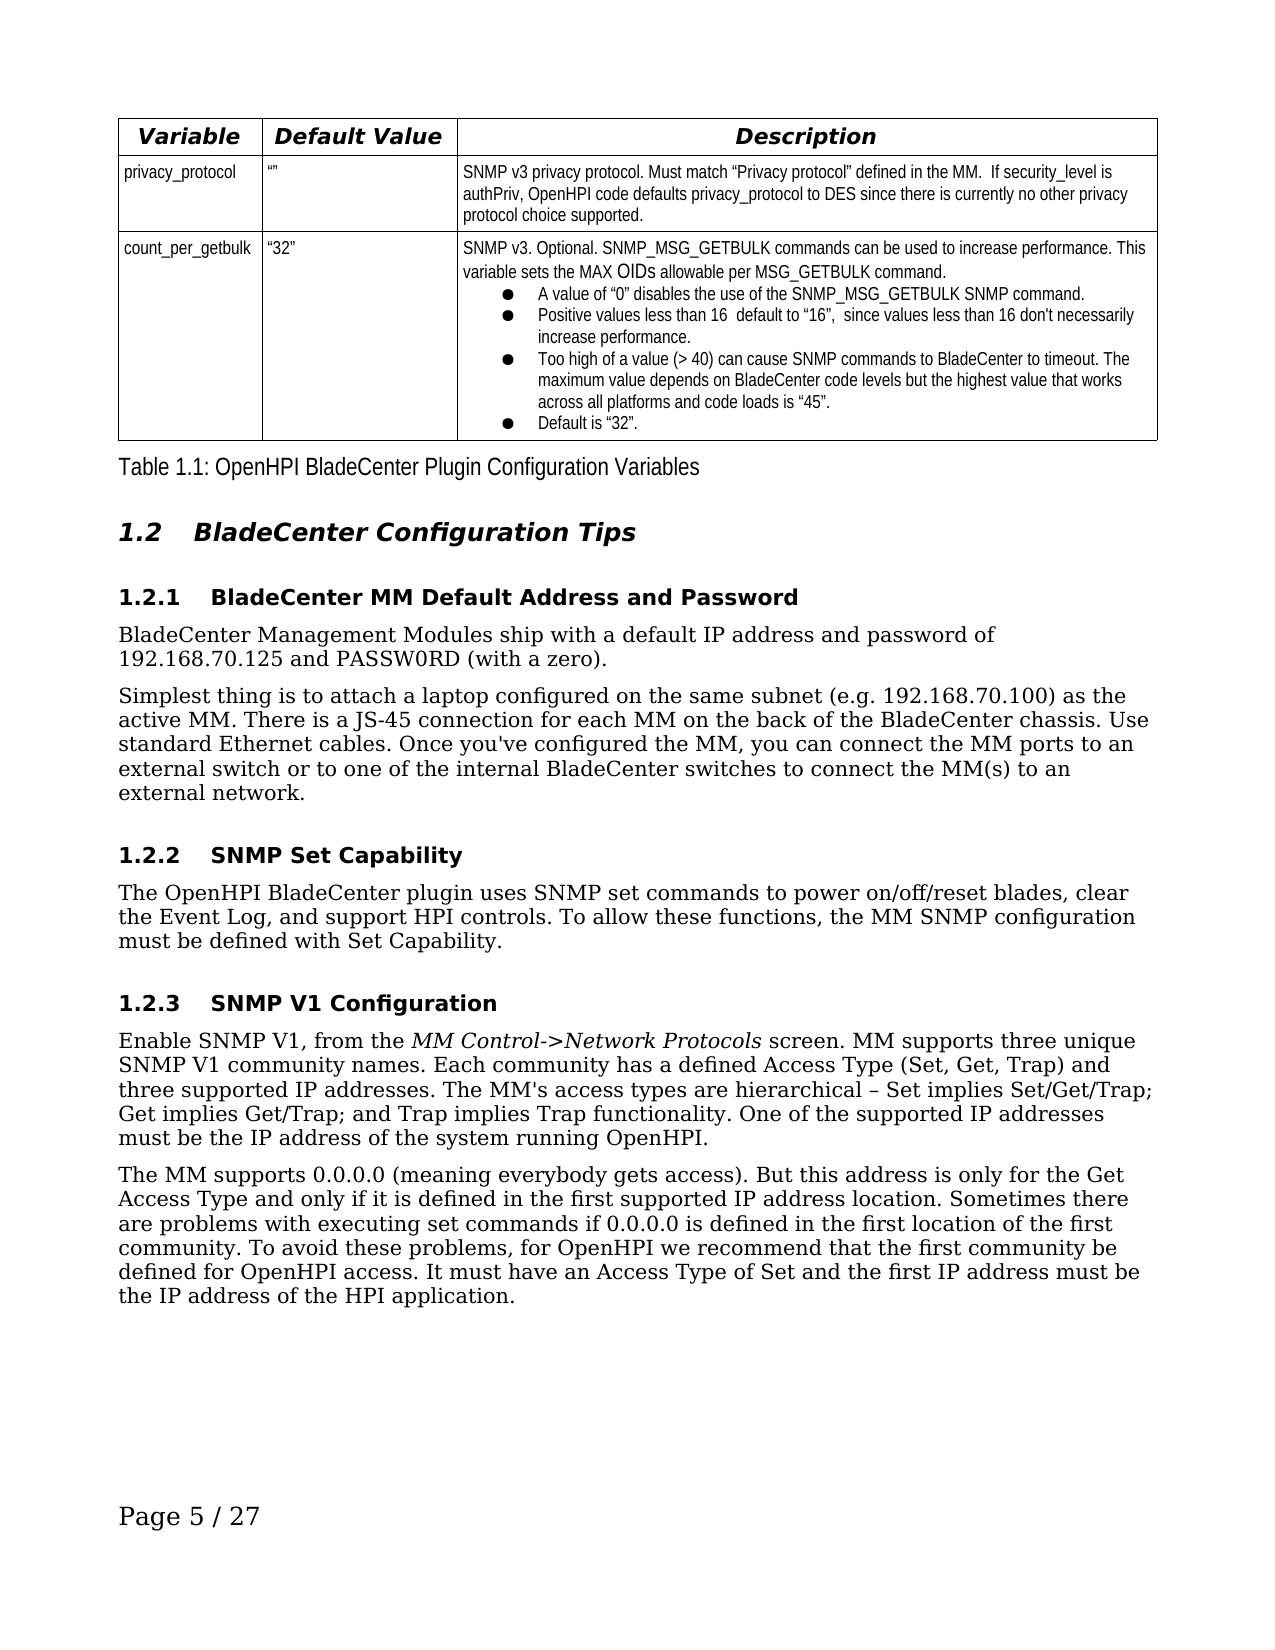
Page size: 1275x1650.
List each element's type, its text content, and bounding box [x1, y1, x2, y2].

table_cell SNMP v3. Optional. SNMP_MSG_GETBULK commands can be used to increase performance. This variable sets the MAX OIDs allowable per MSG_GETBULK command. A value of “0” disables the use of the SNMP_MSG_GETBULK SNMP command. Positive values less than 16 default to “16”, since values less than 16 don't necessarily increase performance. Too high of a value (> 40) can cause SNMP commands to BladeCenter to timeout. The maximum value depends on BladeCenter code levels but the highest value that works across all platforms and code loads is “45”. Default is “32”. [458, 232, 1157, 439]
text Enable SNMP V1, from the MM Control->Network Protocols screen. MM supports three unique SNMP V1 community names. Each community has a defined Access Type (Set, Get, Trap) and three supported IP addresses. The MM's access types are hierarchical – Set implies Set/Get/Trap; Get implies Get/Trap; and Trap implies Trap functionality. One of the supported IP addresses must be the IP address of the system running OpenHPI. [118, 1029, 1157, 1151]
subtitle BladeCenter MM Default Address and Password [118, 585, 1157, 610]
table_header Default Value [263, 119, 457, 155]
text The OpenHPI BladeCenter plugin uses SNMP set commands to power on/off/reset blades, clear the Event Log, and support HPI controls. To allow these functions, the MM SNMP configuration must be defined with Set Capability. [118, 881, 1157, 954]
table_cell “32” [263, 232, 457, 439]
table_header Variable [119, 119, 262, 155]
table_cell “” [263, 156, 457, 231]
subtitle BladeCenter Configuration Tips [118, 518, 1157, 547]
text Simplest thing is to attach a laptop configured on the same subnet (e.g. 192.168.70.100) as the active MM. There is a JS-45 connection for each MM on the back of the BladeCenter chassis. Use standard Ethernet cables. Once you've configured the MM, you can connect the MM ports to an external switch or to one of the internal BladeCenter switches to connect the MM(s) to an external network. [118, 684, 1157, 805]
text Table 1.1: OpenHPI BladeCenter Plugin Configuration Variables [118, 452, 1157, 481]
table_cell privacy_protocol [119, 156, 262, 231]
text BladeCenter Management Modules ship with a default IP address and password of 192.168.70.125 and PASSW0RD (with a zero). [118, 623, 1157, 671]
text The MM supports 0.0.0.0 (meaning everybody gets access). But this address is only for the Get Access Type and only if it is defined in the first supported IP address location. Sometimes there are problems with executing set commands if 0.0.0.0 is defined in the first location of the first community. To avoid these problems, for OpenHPI we recommend that the first community be defined for OpenHPI access. It must have an Access Type of Set and the first IP address must be the IP address of the HPI application. [118, 1163, 1157, 1309]
subtitle SNMP Set Capability [118, 843, 1157, 868]
table_cell SNMP v3 privacy protocol. Must match “Privacy protocol” defined in the MM. If security_level is authPriv, OpenHPI code defaults privacy_protocol to DES since there is currently no other privacy protocol choice supported. [458, 156, 1157, 231]
table_header Description [458, 119, 1157, 155]
subtitle SNMP V1 Configuration [118, 991, 1157, 1017]
table_cell count_per_getbulk [119, 232, 262, 439]
